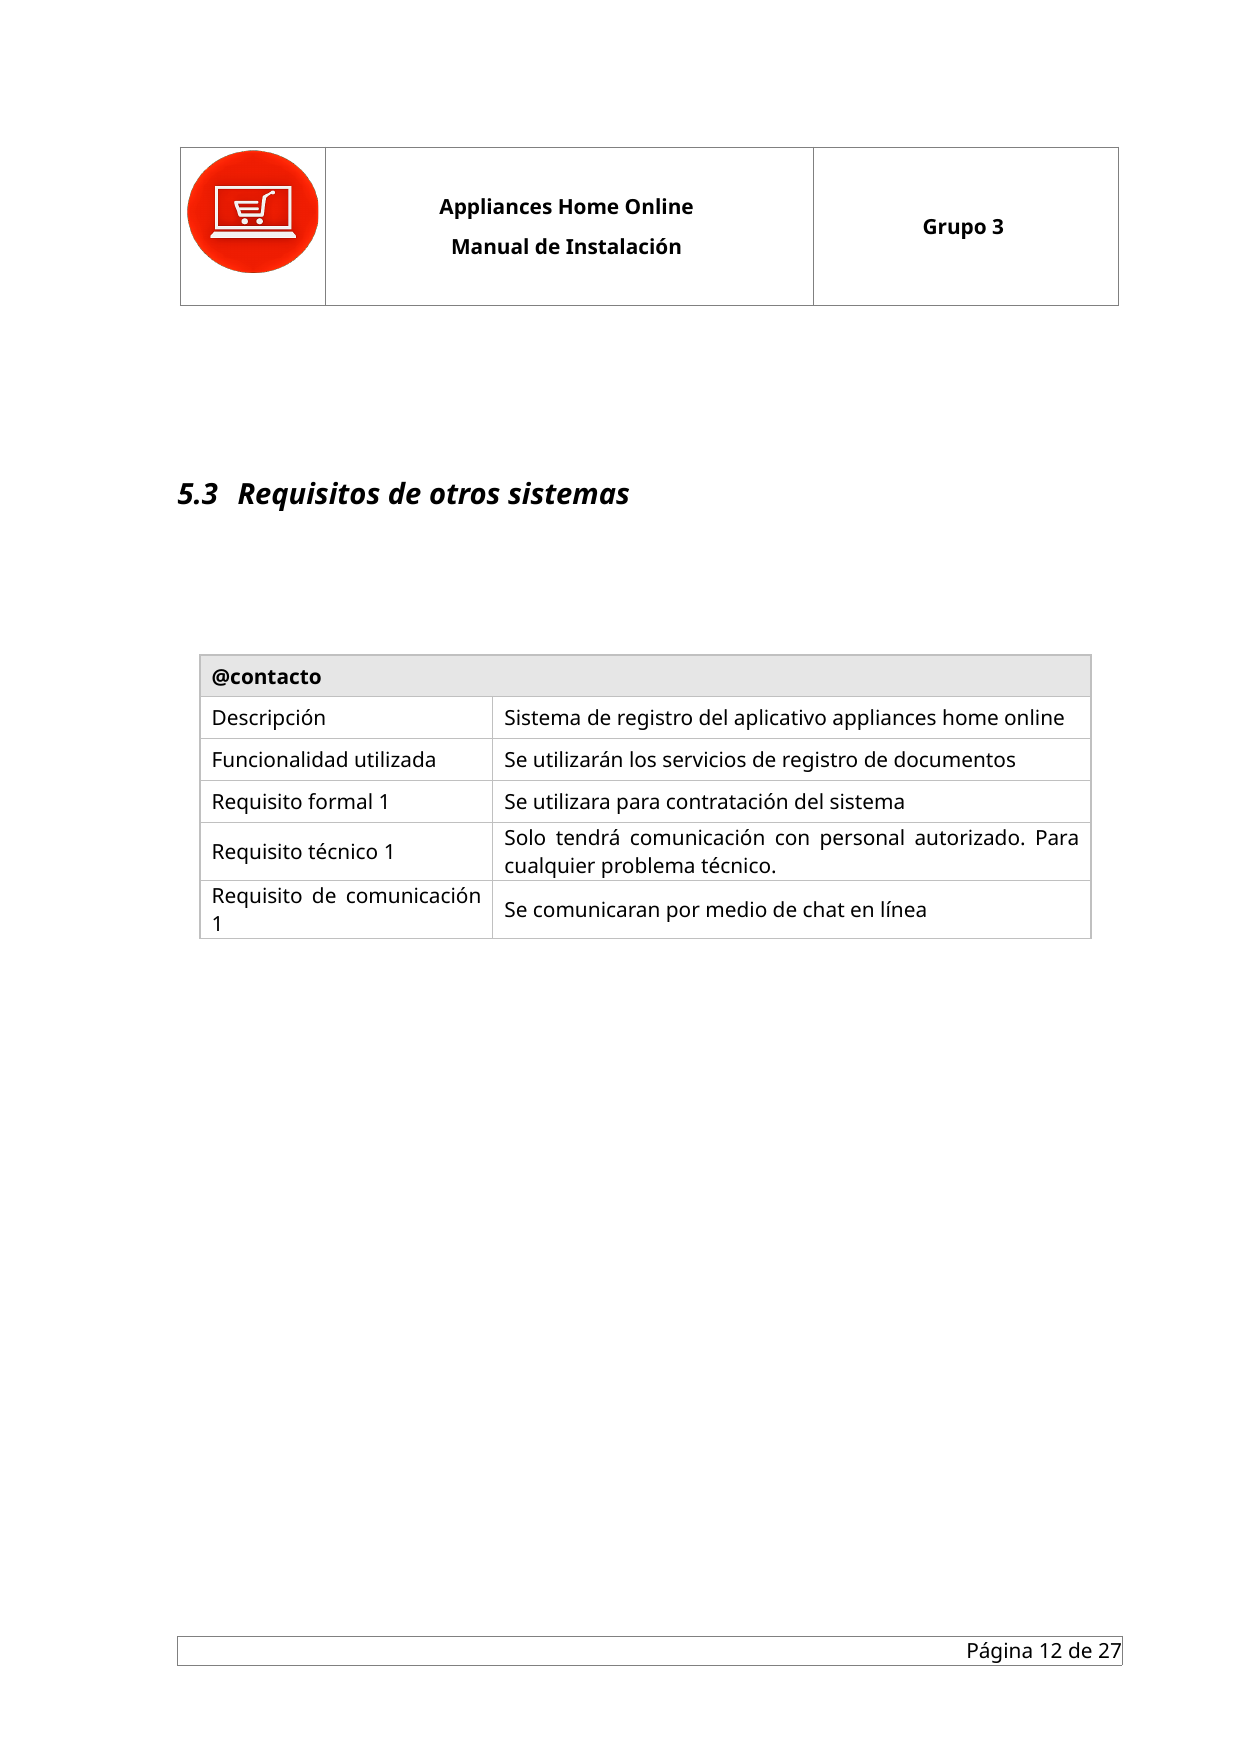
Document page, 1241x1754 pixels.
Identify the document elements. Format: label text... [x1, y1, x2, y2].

subtitle Requisitos de otros sistemas [177, 473, 1122, 513]
table_cell Se utilizarán los servicios de registro de documentos [493, 739, 1090, 780]
table_cell Requisito de comunicación 1 [201, 881, 492, 938]
table_cell Sistema de registro del aplicativo appliances home online [493, 697, 1090, 738]
table_cell Requisito técnico 1 [201, 823, 492, 880]
table_cell Se utilizara para contratación del sistema [493, 781, 1090, 822]
table_cell Requisito formal 1 [201, 781, 492, 822]
table_cell Funcionalidad utilizada [201, 739, 492, 780]
table_cell Solo tendrá comunicación con personal autorizado. Para cualquier problema técnico. [493, 823, 1090, 880]
table_header @contacto [201, 656, 1090, 696]
table_cell Descripción [201, 697, 492, 738]
table_cell Se comunicaran por medio de chat en línea [493, 881, 1090, 938]
